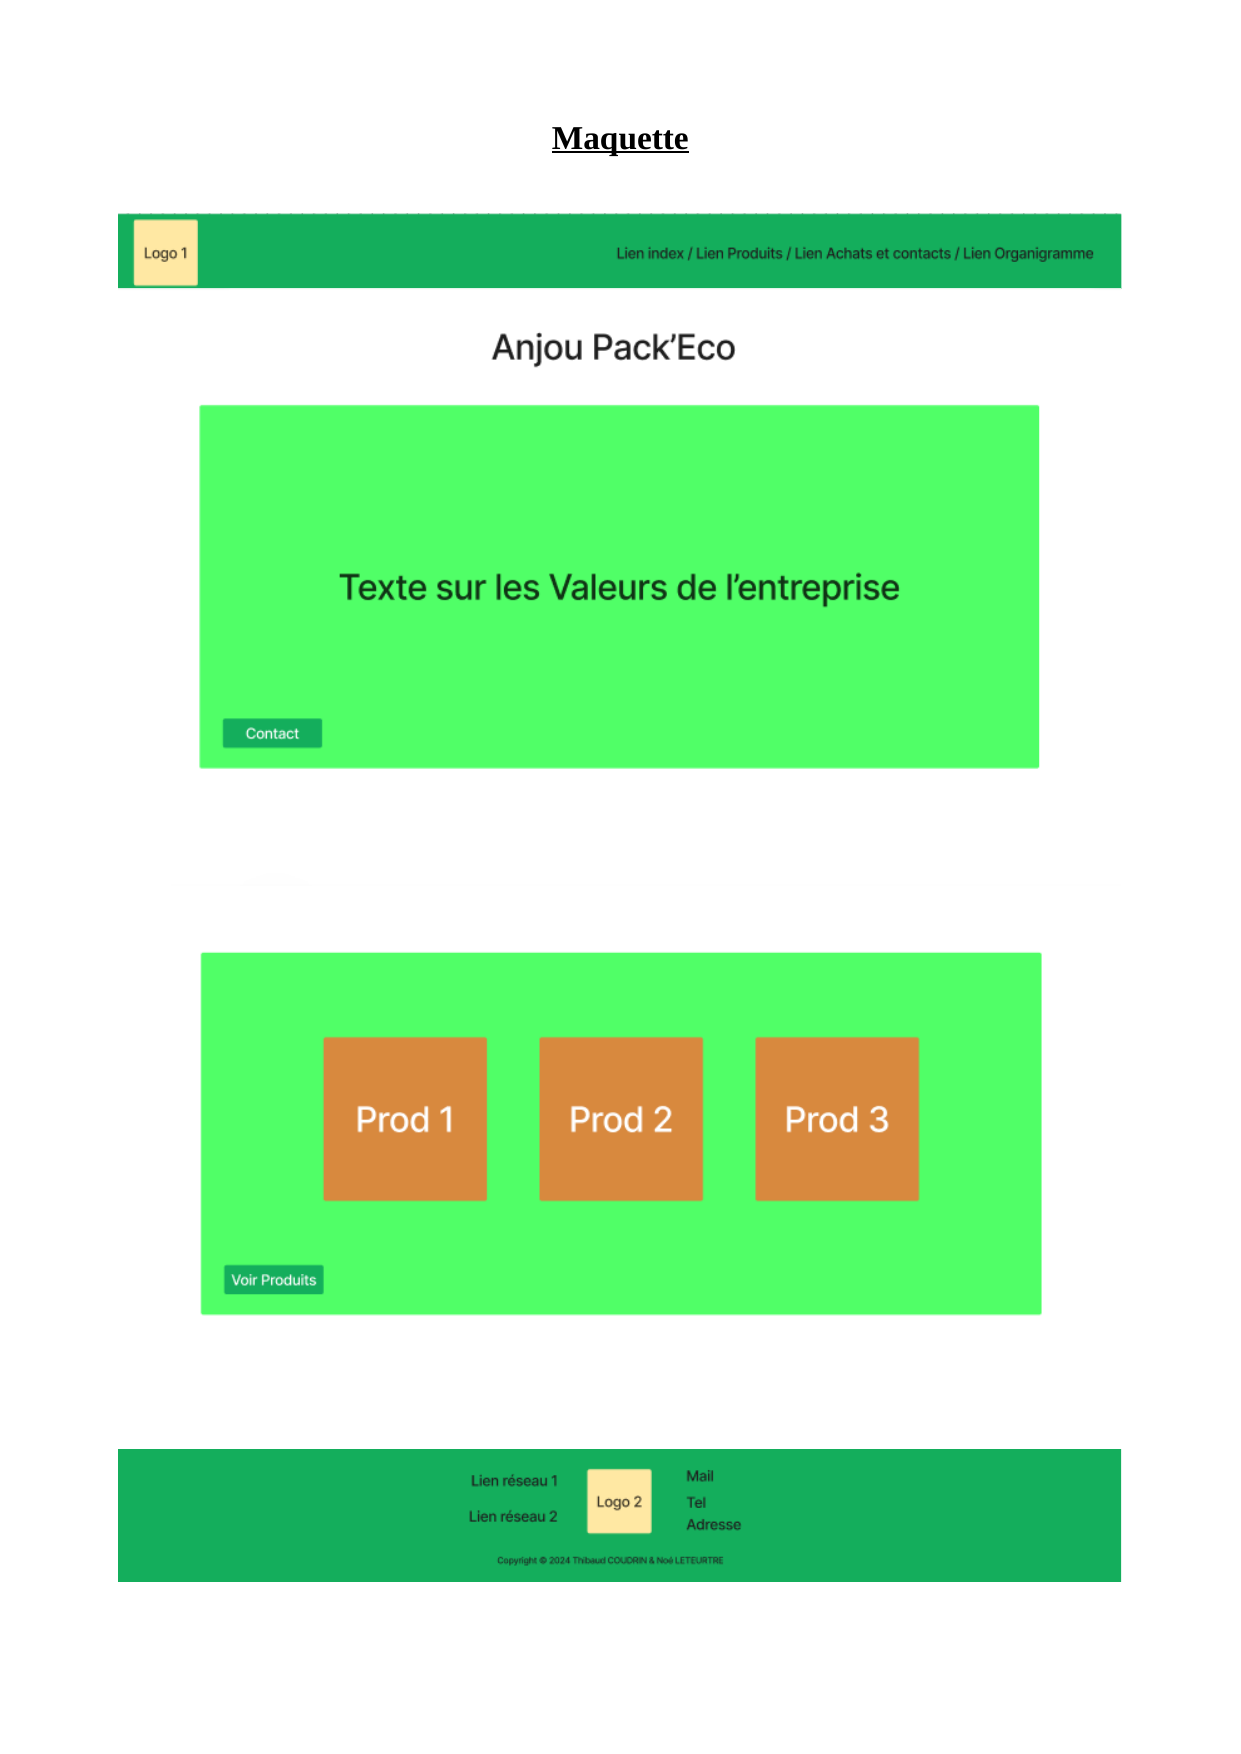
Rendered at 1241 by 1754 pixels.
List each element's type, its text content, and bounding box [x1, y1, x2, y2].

picture [118, 914, 1122, 1582]
text Maquette [118, 118, 1122, 156]
picture [118, 213, 1122, 886]
